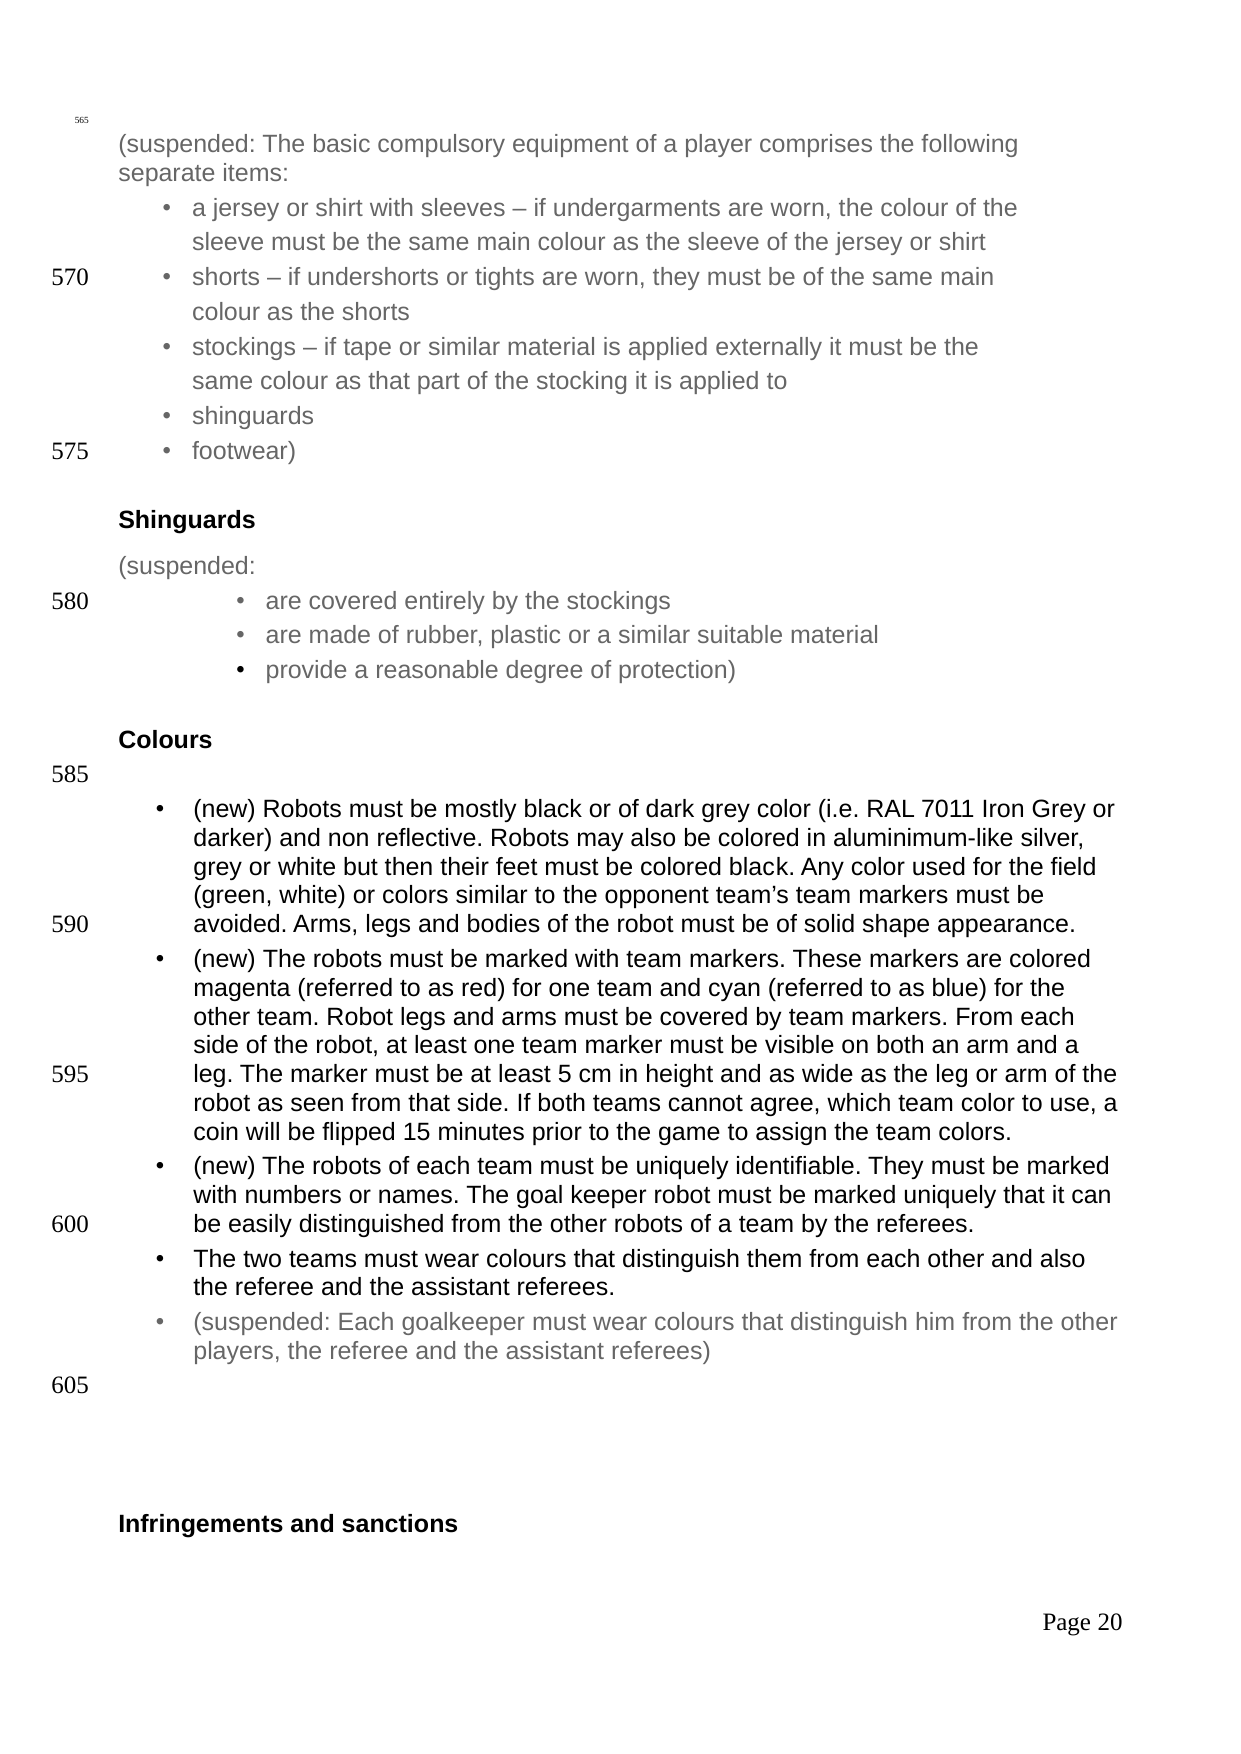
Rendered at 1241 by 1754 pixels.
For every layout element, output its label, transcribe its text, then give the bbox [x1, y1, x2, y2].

list same colour as that part of the stocking it is applied to [162, 366, 1122, 395]
text Colours [118, 725, 1122, 753]
list a jersey or shirt with sleeves – if undergarments are worn, the colour of the [162, 193, 1122, 221]
list provide a reasonable degree of protection) [236, 655, 1122, 684]
list colour as the shorts [162, 297, 1122, 326]
list The two teams must wear colours that distinguish them from each other and also the referee and the assistant referees. [156, 1243, 1122, 1301]
list shorts – if undershorts or tights are worn, they must be of the same main [162, 262, 1122, 291]
list are covered entirely by the stockings [236, 586, 1122, 614]
text (suspended: [118, 540, 1122, 580]
list sleeve must be the same main colour as the sleeve of the jersey or shirt [162, 227, 1122, 256]
list shinguards [162, 401, 1122, 430]
list (new) The robots of each team must be uniquely identifiable. They must be marked with numbers or names. The goal keeper robot must be marked uniquely that it can be easily distinguished from the other robots of a team by the referees. [156, 1151, 1122, 1238]
list (new) Robots must be mostly black or of dark grey color (i.e. RAL 7011 Iron Grey or darker) and non reflective. Robots may also be colored in aluminimum-like silver, grey or white but then their feet must be colored black. Any color used for the field (green, white) or colors similar to the opponent team’s team markers must be avoided. Arms, legs and bodies of the robot must be of solid shape appearance. [156, 794, 1122, 938]
text Shinguards [118, 505, 1122, 534]
text (suspended: The basic compulsory equipment of a player comprises the following separate items: [118, 118, 1122, 187]
list stockings – if tape or similar material is applied externally it must be the [162, 332, 1122, 360]
list footwear) [162, 436, 1122, 465]
list (suspended: Each goalkeeper must wear colours that distinguish him from the other players, the referee and the assistant referees) [156, 1307, 1122, 1365]
text Infringements and sanctions [118, 1509, 1122, 1538]
list are made of rubber, plastic or a similar suitable material [236, 621, 1122, 649]
list (new) The robots must be marked with team markers. These markers are colored magenta (referred to as red) for one team and cyan (referred to as blue) for the other team. Robot legs and arms must be covered by team markers. From each side of the robot, at least one team marker must be visible on both an arm and a leg. The marker must be at least 5 cm in height and as wide as the leg or arm of the robot as seen from that side. If both teams cannot agree, which team color to use, a coin will be flipped 15 minutes prior to the game to assign the team colors. [156, 944, 1122, 1145]
